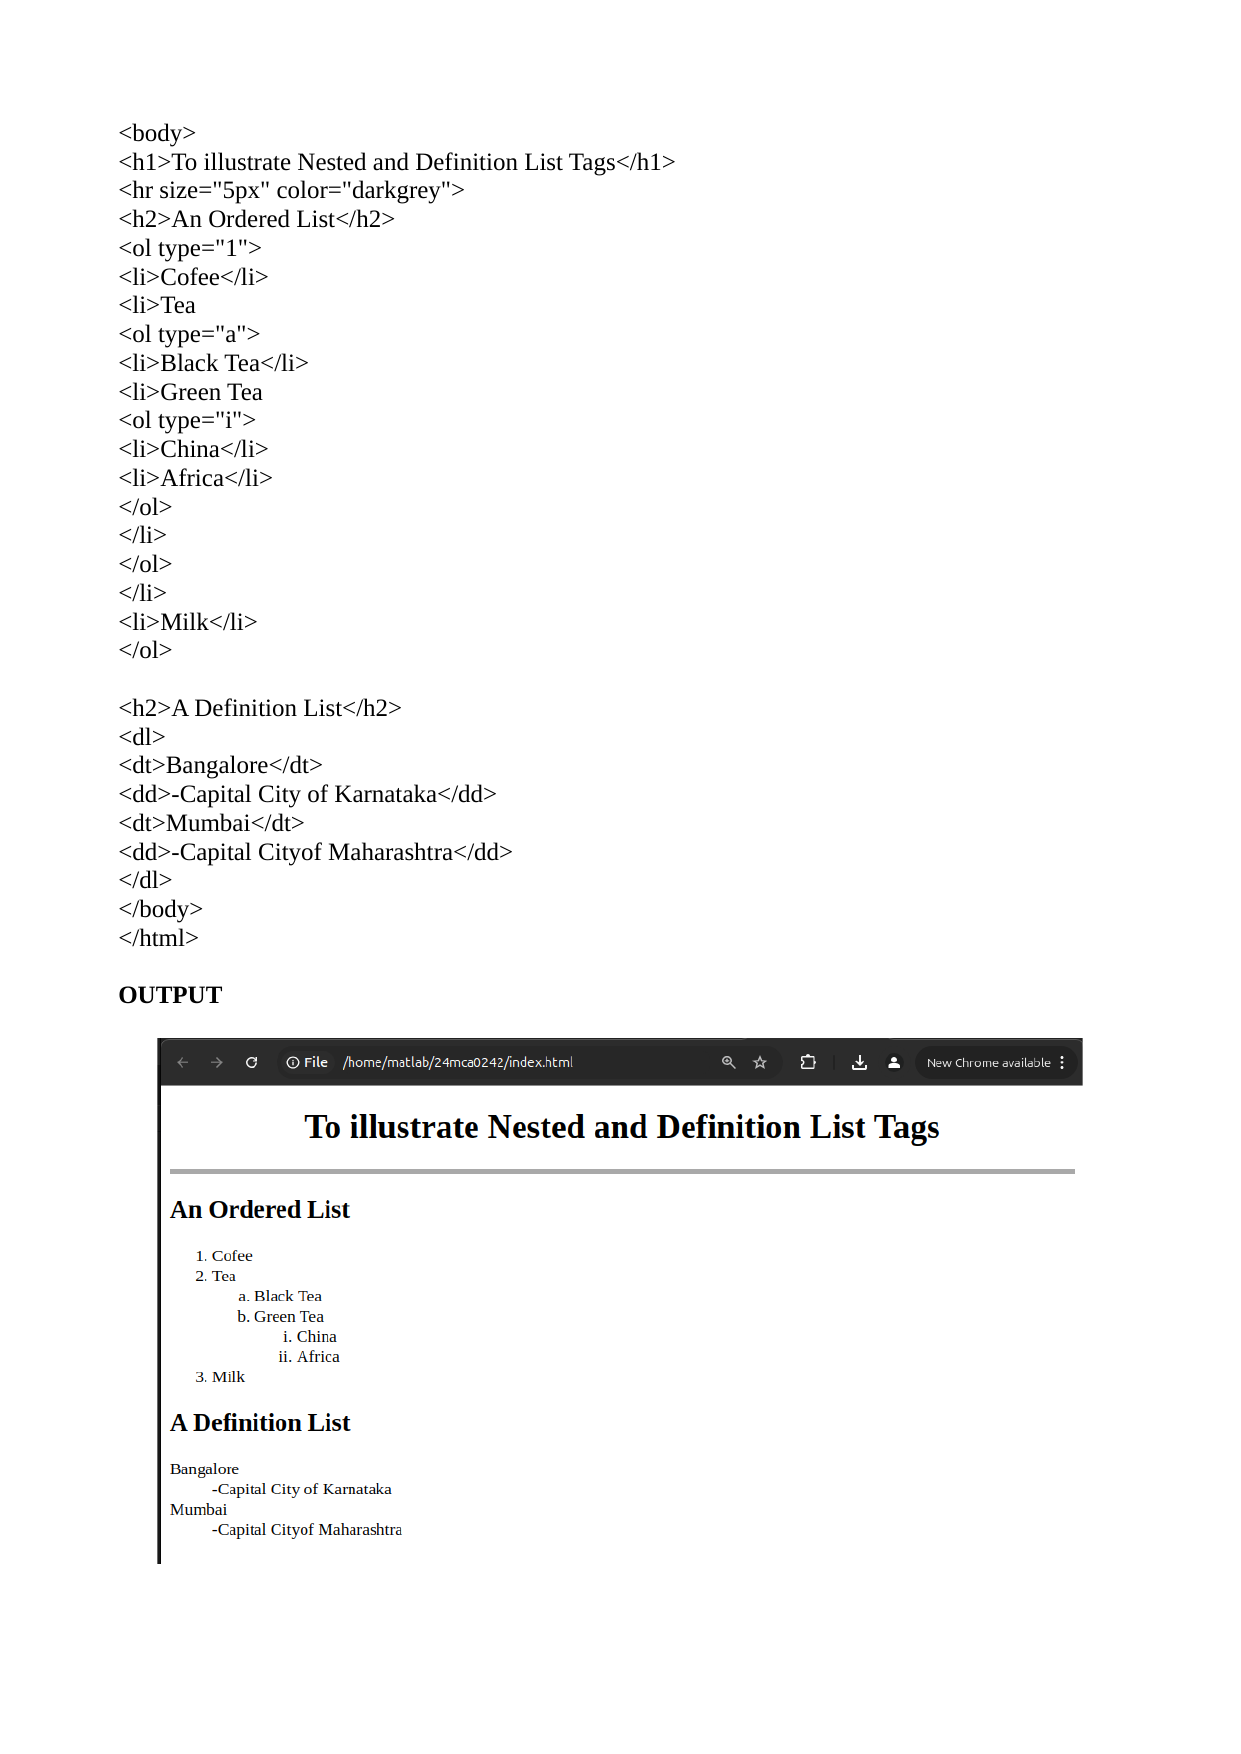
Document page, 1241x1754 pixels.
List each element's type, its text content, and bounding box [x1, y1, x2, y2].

text </body> [118, 894, 1122, 923]
text <dl> [118, 722, 1122, 751]
text <h1>To illustrate Nested and Definition List Tags</h1> [118, 147, 1122, 176]
text <dd>-Capital City of Karnataka</dd> [118, 779, 1122, 808]
text </li> [118, 521, 1122, 549]
text <li>Milk</li> [118, 607, 1122, 636]
text </ol> [118, 492, 1122, 521]
text </li> [118, 578, 1122, 607]
text <dd>-Capital Cityof Maharashtra</dd> [118, 837, 1122, 866]
text <li>Africa</li> [118, 463, 1122, 492]
text <hr size="5px" color="darkgrey"> [118, 176, 1122, 204]
text <li>China</li> [118, 434, 1122, 463]
text <ol type="a"> [118, 319, 1122, 348]
text </ol> [118, 549, 1122, 578]
text </dl> [118, 866, 1122, 894]
text <li>Black Tea</li> [118, 348, 1122, 377]
text <ol type="1"> [118, 233, 1122, 262]
text <li>Green Tea [118, 377, 1122, 406]
text <body> [118, 118, 1122, 147]
text OUTPUT [118, 981, 1122, 1009]
text </html> [118, 923, 1122, 952]
text <li>Tea [118, 291, 1122, 319]
picture [157, 1038, 1083, 1564]
text <dt>Bangalore</dt> [118, 751, 1122, 779]
text </ol> [118, 636, 1122, 664]
text <ol type="i"> [118, 406, 1122, 434]
text <h2>An Ordered List</h2> [118, 204, 1122, 233]
text <dt>Mumbai</dt> [118, 808, 1122, 837]
text <li>Cofee</li> [118, 262, 1122, 291]
text <h2>A Definition List</h2> [118, 693, 1122, 722]
